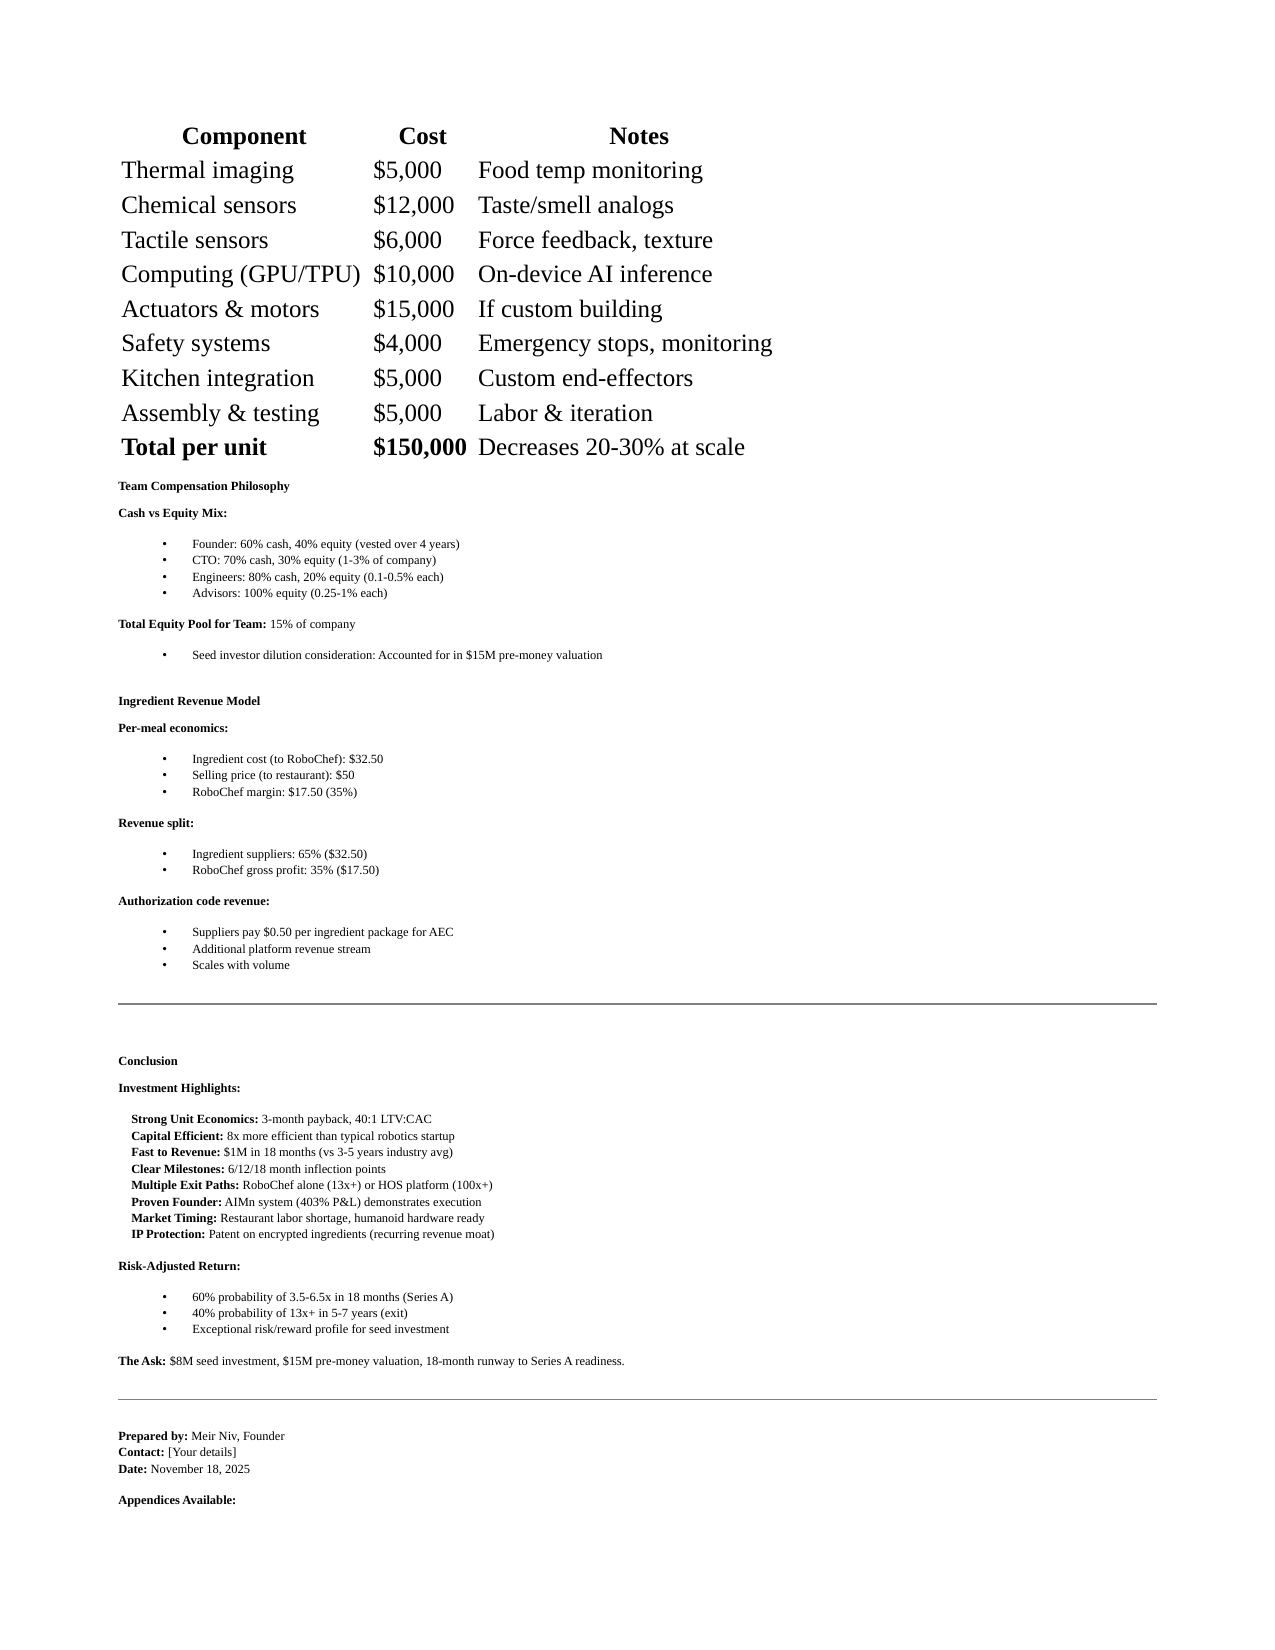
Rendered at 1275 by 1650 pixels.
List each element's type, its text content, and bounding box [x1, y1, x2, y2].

text Revenue split: [118, 815, 1157, 830]
table_header Component [118, 118, 370, 153]
table_cell If custom building [475, 291, 803, 326]
subtitle Conclusion [118, 1054, 1157, 1068]
list RoboChef gross profit: 35% ($17.50) [162, 863, 1157, 877]
table_cell Thermal imaging [118, 153, 370, 187]
table_header Cost [370, 118, 475, 153]
table_cell Force feedback, texture [475, 222, 803, 256]
list CTO: 70% cash, 30% equity (1-3% of company) [162, 553, 1157, 567]
table_cell Taste/smell analogs [475, 187, 803, 222]
text Per-meal economics: [118, 720, 1157, 735]
table_cell $5,000 [370, 395, 475, 429]
table_cell Food temp monitoring [475, 153, 803, 187]
list 40% probability of 13x+ in 5-7 years (exit) [162, 1306, 1157, 1320]
list Seed investor dilution consideration: Accounted for in $15M pre-money valuation [162, 648, 1157, 662]
text Cash vs Equity Mix: [118, 505, 1157, 520]
table_cell Tactile sensors [118, 222, 370, 256]
list Additional platform revenue stream [162, 941, 1157, 956]
table_cell $12,000 [370, 187, 475, 222]
text The Ask: $8M seed investment, $15M pre-money valuation, 18-month runway to Series A readiness. [118, 1353, 1157, 1368]
table_cell Assembly & testing [118, 395, 370, 429]
text Investment Highlights: [118, 1081, 1157, 1095]
table_cell $150,000 [370, 429, 475, 464]
table_cell Labor & iteration [475, 395, 803, 429]
text Total Equity Pool for Team: 15% of company [118, 617, 1157, 631]
text Risk-Adjusted Return: [118, 1258, 1157, 1273]
list Ingredient cost (to RoboChef): $32.50 [162, 751, 1157, 766]
list RoboChef margin: $17.50 (35%) [162, 784, 1157, 799]
list Selling price (to restaurant): $50 [162, 768, 1157, 782]
list Advisors: 100% equity (0.25-1% each) [162, 586, 1157, 600]
text ✅ Strong Unit Economics: 3-month payback, 40:1 LTV:CAC ✅ Capital Efficient: 8x more efficient than typical robotics startup ✅ Fast to Revenue: $1M in 18 months (vs 3-5 years industry avg) ✅ Clear Milestones: 6/12/18 month inflection points ✅ Multiple Exit Paths: RoboChef alone (13x+) or HOS platform (100x+) ✅ Proven Founder: AIMn system (403% P&L) demonstrates execution ✅ Market Timing: Restaurant labor shortage, humanoid hardware ready ✅ IP Protection: Patent on encrypted ingredients (recurring revenue moat) [118, 1112, 1157, 1242]
table_header Notes [475, 118, 803, 153]
table_cell Kitchen integration [118, 360, 370, 395]
list 60% probability of 3.5-6.5x in 18 months (Series A) [162, 1289, 1157, 1304]
text Prepared by: Meir Niv, Founder Contact: [Your details] Date: November 18, 2025 [118, 1428, 1157, 1476]
text Appendices Available: [118, 1492, 1157, 1507]
table_cell Chemical sensors [118, 187, 370, 222]
subtitle Ingredient Revenue Model [118, 693, 1157, 708]
table_cell Total per unit [118, 429, 370, 464]
table_cell Emergency stops, monitoring [475, 326, 803, 360]
list Ingredient suppliers: 65% ($32.50) [162, 846, 1157, 861]
table_cell On-device AI inference [475, 256, 803, 291]
table_cell Custom end-effectors [475, 360, 803, 395]
table_cell Actuators & motors [118, 291, 370, 326]
table_cell $15,000 [370, 291, 475, 326]
table_cell $10,000 [370, 256, 475, 291]
table_cell $4,000 [370, 326, 475, 360]
list Suppliers pay $0.50 per ingredient package for AEC [162, 925, 1157, 939]
list Scales with volume [162, 958, 1157, 972]
list Engineers: 80% cash, 20% equity (0.1-0.5% each) [162, 569, 1157, 584]
text Authorization code revenue: [118, 894, 1157, 908]
table_cell $6,000 [370, 222, 475, 256]
table_cell Computing (GPU/TPU) [118, 256, 370, 291]
list Exceptional risk/reward profile for seed investment [162, 1322, 1157, 1337]
table_cell Decreases 20-30% at scale [475, 429, 803, 464]
table_cell Safety systems [118, 326, 370, 360]
table_cell $5,000 [370, 360, 475, 395]
list Founder: 60% cash, 40% equity (vested over 4 years) [162, 536, 1157, 551]
subtitle Team Compensation Philosophy [118, 478, 1157, 493]
table_cell $5,000 [370, 153, 475, 187]
